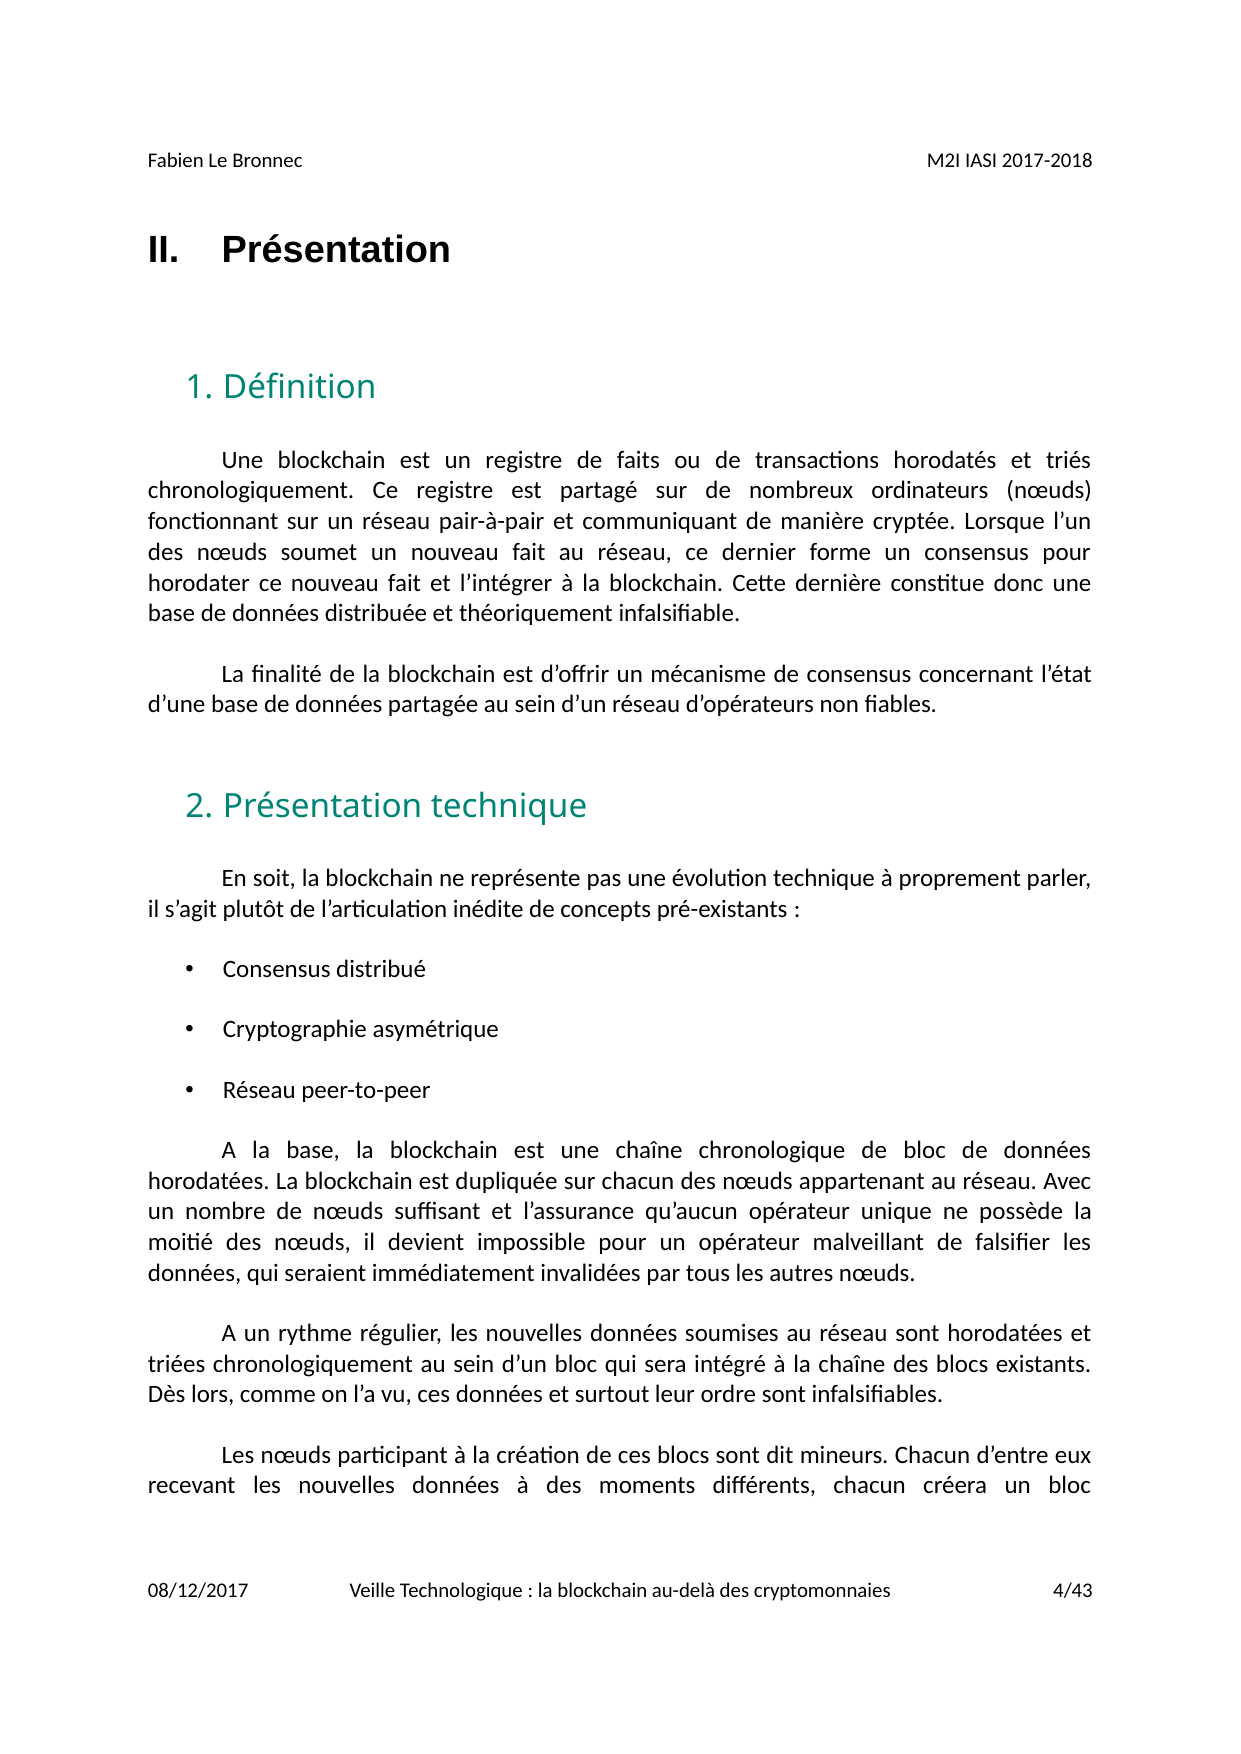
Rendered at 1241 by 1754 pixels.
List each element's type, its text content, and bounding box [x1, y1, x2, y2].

text A la base, la blockchain est une chaîne chronologique de bloc de données horodatées. La blockchain est dupliquée sur chacun des nœuds appartenant au réseau. Avec un nombre de nœuds suffisant et l’assurance qu’aucun opérateur unique ne possède la moitié des nœuds, il devient impossible pour un opérateur malveillant de falsifier les données, qui seraient immédiatement invalidées par tous les autres nœuds. [148, 1134, 1093, 1287]
list Cryptographie asymétrique [185, 1014, 1093, 1044]
list Réseau peer-to-peer [185, 1074, 1093, 1104]
text Les nœuds participant à la création de ces blocs sont dit mineurs. Chacun d’entre eux recevant les nouvelles données à des moments différents, chacun créera un bloc [148, 1439, 1093, 1500]
list Consensus distribué [185, 953, 1093, 984]
subtitle Présentation technique [185, 782, 1093, 827]
subtitle Définition [185, 363, 1093, 408]
text A un rythme régulier, les nouvelles données soumises au réseau sont horodatées et triées chronologiquement au sein d’un bloc qui sera intégré à la chaîne des blocs existants. Dès lors, comme on l’a vu, ces données et surtout leur ordre sont infalsifiables. [148, 1317, 1093, 1409]
subtitle Présentation [148, 227, 1093, 271]
text Une blockchain est un registre de faits ou de transactions horodatés et triés chronologiquement. Ce registre est partagé sur de nombreux ordinateurs (nœuds) fonctionnant sur un réseau pair-à-pair et communiquant de manière cryptée. Lorsque l’un des nœuds soumet un nouveau fait au réseau, ce dernier forme un consensus pour horodater ce nouveau fait et l’intégrer à la blockchain. Cette dernière constitue donc une base de données distribuée et théoriquement infalsifiable. [148, 444, 1093, 628]
text La finalité de la blockchain est d’offrir un mécanisme de consensus concernant l’état d’une base de données partagée au sein d’un réseau d’opérateurs non fiables. [148, 658, 1093, 719]
text En soit, la blockchain ne représente pas une évolution technique à proprement parler, il s’agit plutôt de l’articulation inédite de concepts pré-existants : [148, 862, 1093, 924]
